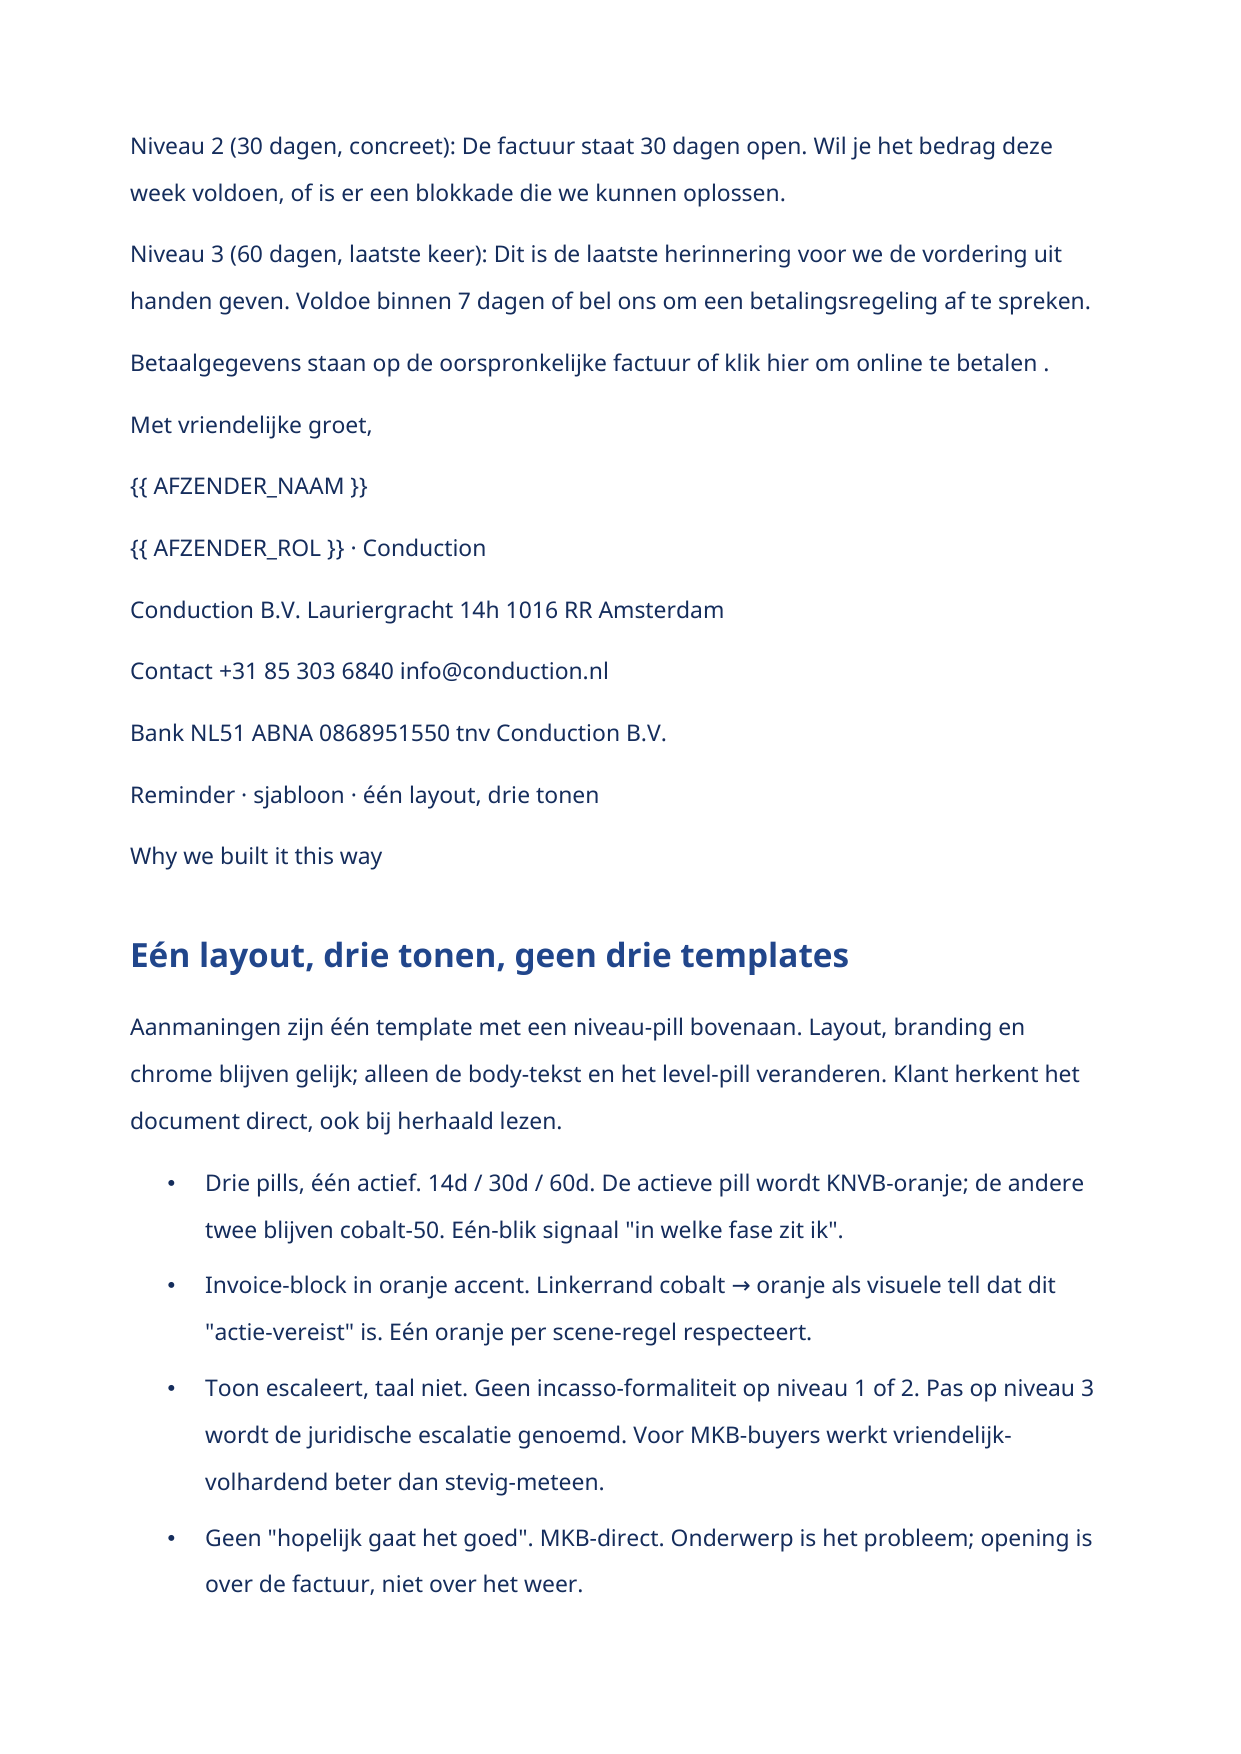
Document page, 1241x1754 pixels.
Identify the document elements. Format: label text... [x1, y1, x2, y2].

text {{ AFZENDER_NAAM }} [130, 470, 1110, 502]
text Met vriendelijke groet, [130, 409, 1110, 440]
text Niveau 3 (60 dagen, laatste keer): Dit is de laatste herinnering voor we de vordering uit handen geven. Voldoe binnen 7 dagen of bel ons om een betalingsregeling af te spreken. [130, 238, 1110, 317]
text Aanmaningen zijn één template met een niveau-pill bovenaan. Layout, branding en chrome blijven gelijk; alleen de body-tekst en het level-pill veranderen. Klant herkent het document direct, ook bij herhaald lezen. [130, 1011, 1110, 1136]
list Drie pills, één actief. 14d / 30d / 60d. De actieve pill wordt KNVB-oranje; de andere twee blijven cobalt-50. Eén-blik signaal "in welke fase zit ik". [167, 1167, 1110, 1245]
text Why we built it this way [130, 840, 1110, 872]
text Contact +31 85 303 6840 info@conduction.nl [130, 655, 1110, 687]
list Toon escaleert, taal niet. Geen incasso-formaliteit op niveau 1 of 2. Pas op niveau 3 wordt de juridische escalatie genoemd. Voor MKB-buyers werkt vriendelijk-volhardend beter dan stevig-meteen. [167, 1372, 1110, 1497]
list Invoice-block in oranje accent. Linkerrand cobalt → oranje als visuele tell dat dit "actie-vereist" is. Eén oranje per scene-regel respecteert. [167, 1269, 1110, 1347]
list Geen "hopelijk gaat het goed". MKB-direct. Onderwerp is het probleem; opening is over de factuur, niet over het weer. [167, 1521, 1110, 1599]
text {{ AFZENDER_ROL }} · Conduction [130, 532, 1110, 563]
text Bank NL51 ABNA 0868951550 tnv Conduction B.V. [130, 717, 1110, 748]
subtitle Eén layout, drie tonen, geen drie templates [130, 931, 1110, 977]
text Niveau 2 (30 dagen, concreet): De factuur staat 30 dagen open. Wil je het bedrag deze week voldoen, of is er een blokkade die we kunnen oplossen. [130, 130, 1110, 208]
text Reminder · sjabloon · één layout, drie tonen [130, 779, 1110, 810]
text Conduction B.V. Lauriergracht 14h 1016 RR Amsterdam [130, 594, 1110, 625]
text Betaalgegevens staan op de oorspronkelijke factuur of klik hier om online te betalen . [130, 347, 1110, 378]
